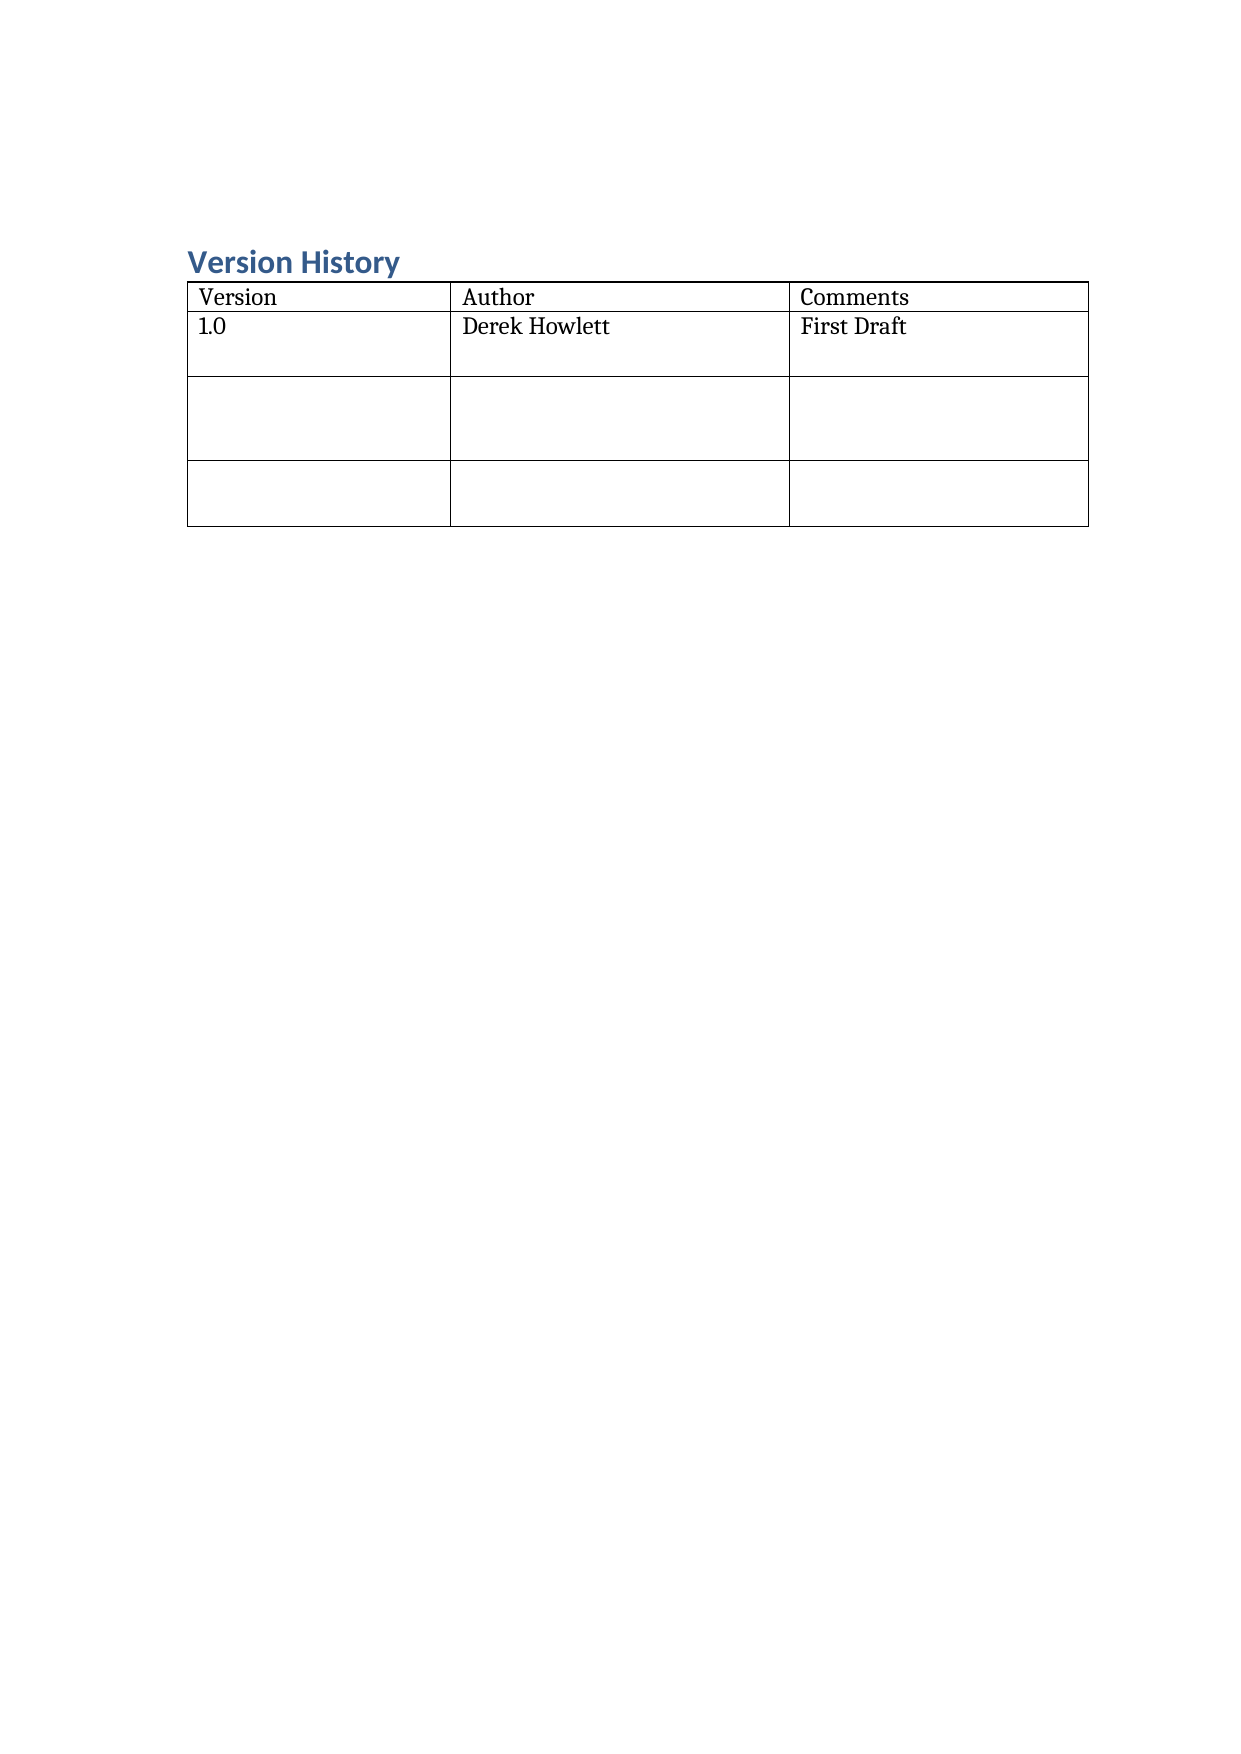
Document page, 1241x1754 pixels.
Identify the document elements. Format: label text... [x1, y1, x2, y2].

table_cell 1.0 [188, 312, 450, 376]
table_cell [451, 377, 789, 459]
table_cell [451, 461, 789, 526]
table_header Comments [790, 283, 1088, 311]
table_cell [790, 377, 1088, 459]
table_header Author [451, 283, 789, 311]
table_cell Derek Howlett [451, 312, 789, 376]
table_cell First Draft [790, 312, 1088, 376]
table_header Version [188, 283, 450, 311]
table_cell [188, 461, 450, 526]
subtitle Version History [187, 241, 1053, 281]
table_cell [790, 461, 1088, 526]
table_cell [188, 377, 450, 459]
